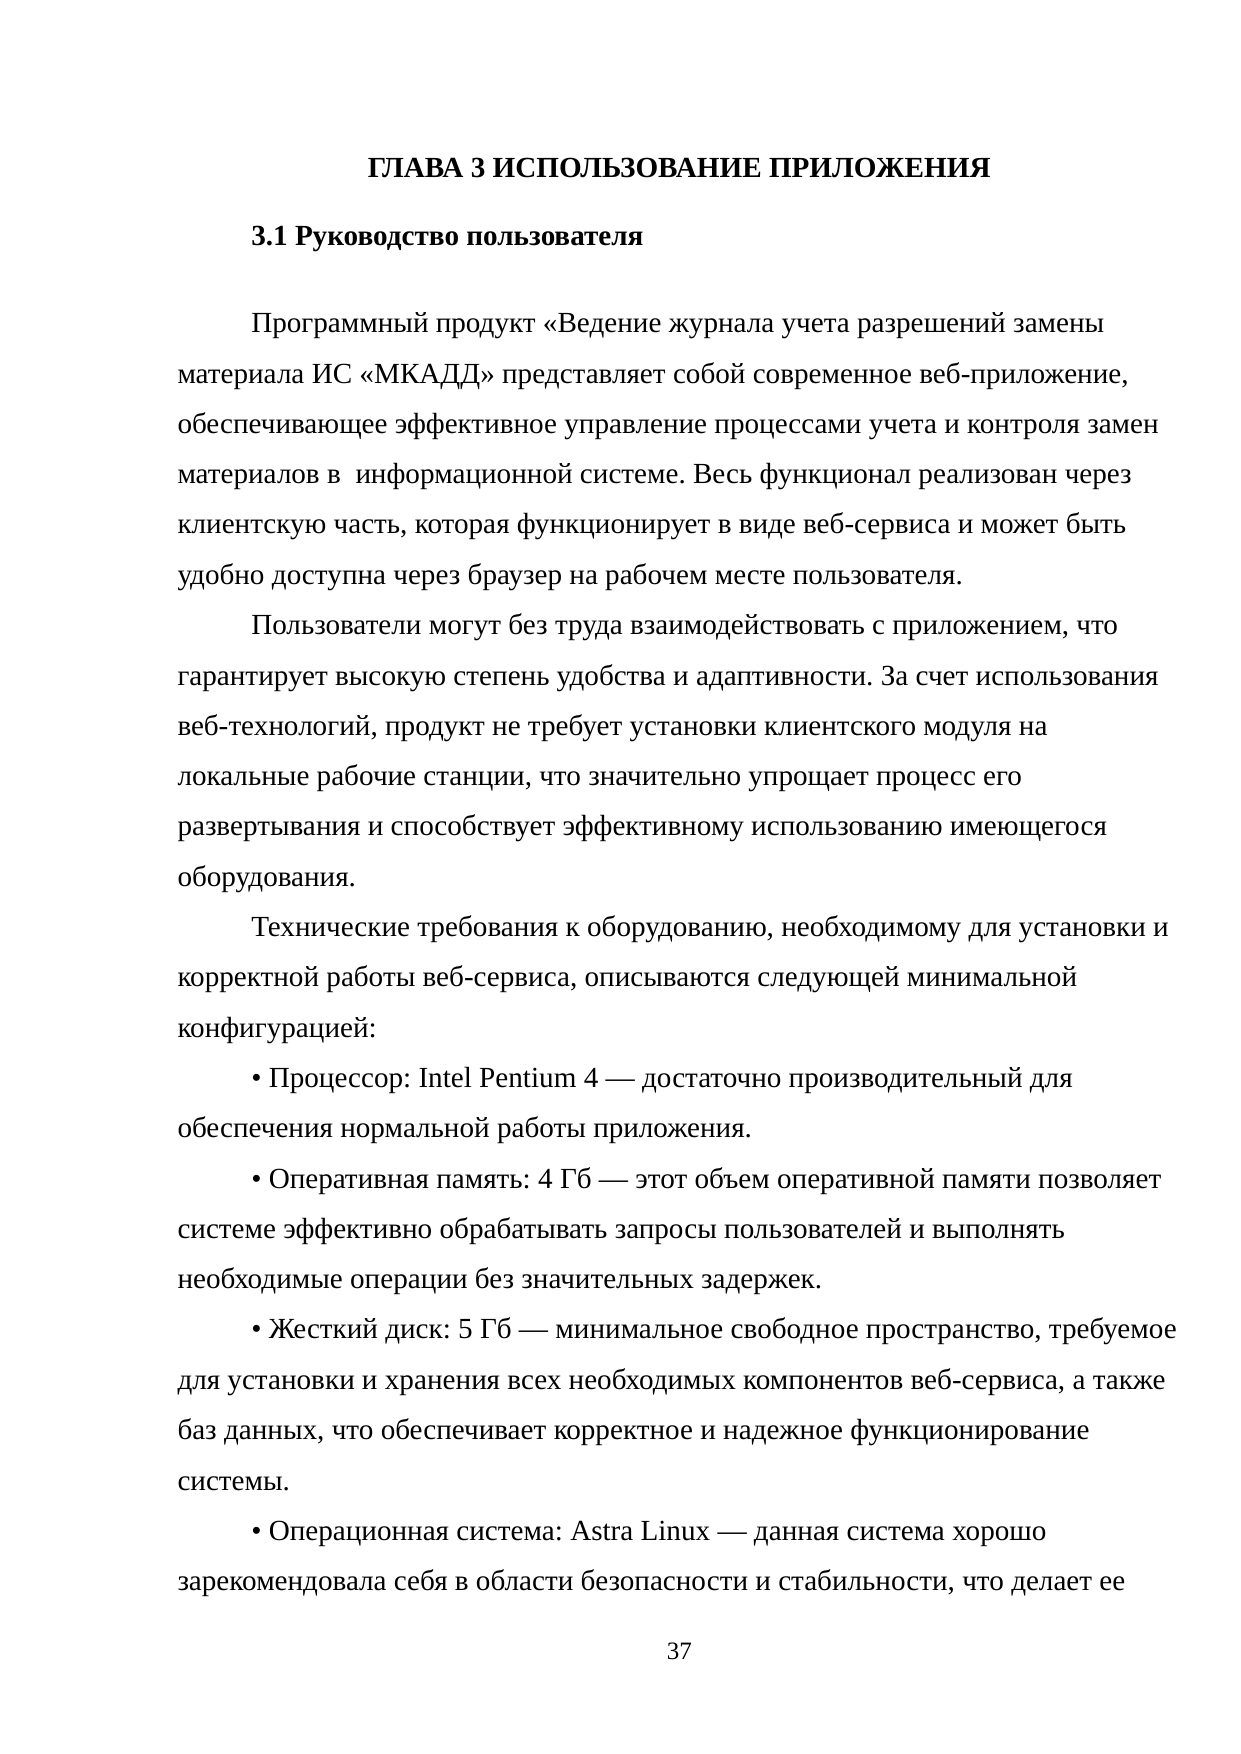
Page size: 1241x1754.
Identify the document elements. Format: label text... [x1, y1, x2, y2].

subtitle ГЛАВА 3 ИСПОЛЬЗОВАНИЕ ПРИЛОЖЕНИЯ [177, 151, 1181, 184]
subtitle 3.1 Руководство пользователя [177, 218, 1181, 251]
text Программный продукт «Ведение журнала учета разрешений замены материала ИС «МКАДД» представляет собой современное веб-приложение, обеспечивающее эффективное управление процессами учета и контроля замен материалов в информационной системе. Весь функционал реализован через клиентскую часть, которая функционирует в виде веб-сервиса и может быть удобно доступна через браузер на рабочем месте пользователя. Пользователи могут без труда взаимодействовать с приложением, что гарантирует высокую степень удобства и адаптивности. За счет использования веб-технологий, продукт не требует установки клиентского модуля на локальные рабочие станции, что значительно упрощает процесс его развертывания и способствует эффективному использованию имеющегося оборудования. Технические требования к оборудованию, необходимому для установки и корректной работы веб-сервиса, описываются следующей минимальной конфигурацией: • Процессор: Intel Pentium 4 — достаточно производительный для обеспечения нормальной работы приложения. • Оперативная память: 4 Гб — этот объем оперативной памяти позволяет системе эффективно обрабатывать запросы пользователей и выполнять необходимые операции без значительных задержек. • Жесткий диск: 5 Гб — минимальное свободное пространство, требуемое для установки и хранения всех необходимых компонентов веб-сервиса, а также баз данных, что обеспечивает корректное и надежное функционирование системы. • Операционная система: Astra Linux — данная система хорошо зарекомендовала себя в области безопасности и стабильности, что делает ее [177, 305, 1181, 1597]
